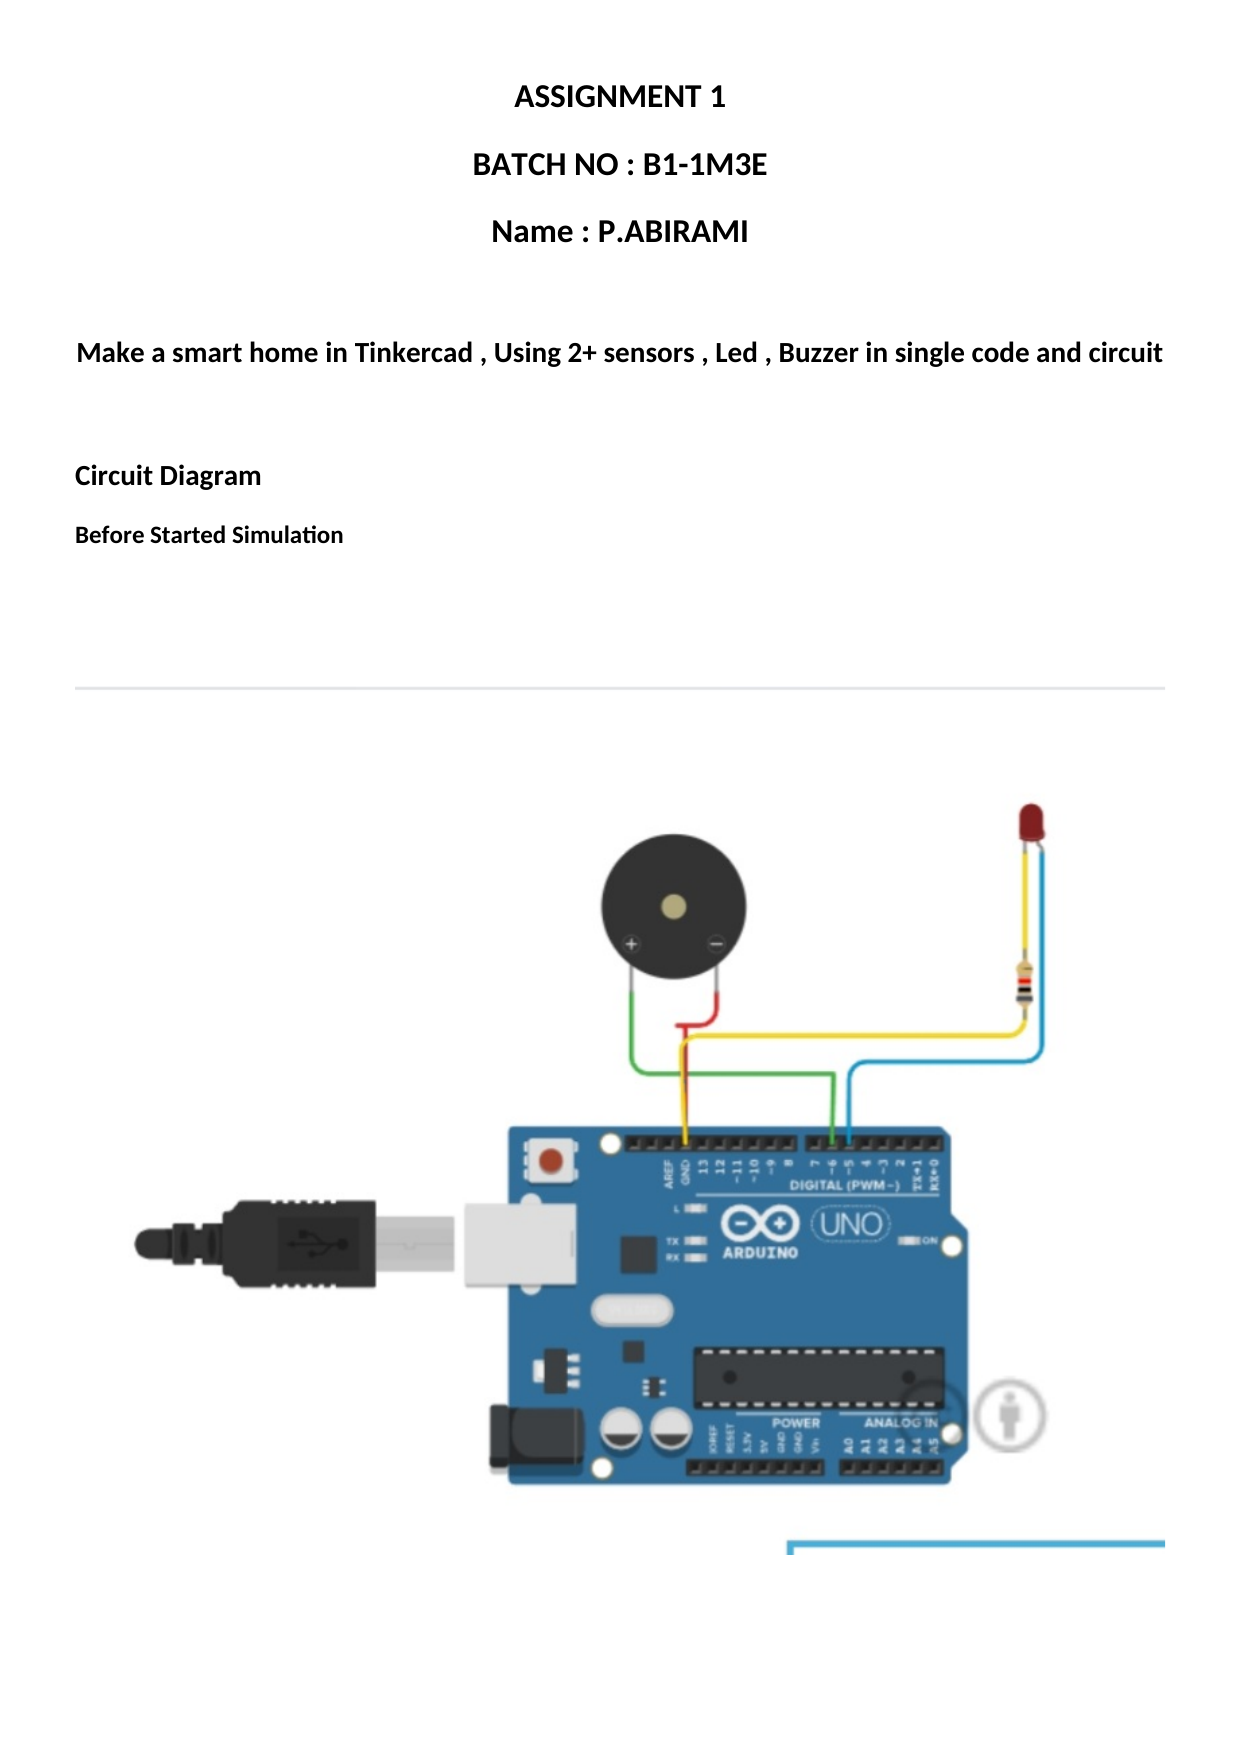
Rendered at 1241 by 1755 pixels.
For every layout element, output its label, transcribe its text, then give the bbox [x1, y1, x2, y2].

text Before Started Simulation [75, 519, 1165, 549]
text Make a smart home in Tinkercad , Using 2+ sensors , Led , Buzzer in single code and circuit [75, 334, 1165, 369]
text BATCH NO : B1-1M3E [75, 143, 1165, 183]
text ASSIGNMENT 1 [75, 75, 1165, 116]
text Circuit Diagram [75, 457, 1165, 493]
text Name : P.ABIRAMI [75, 210, 1165, 251]
